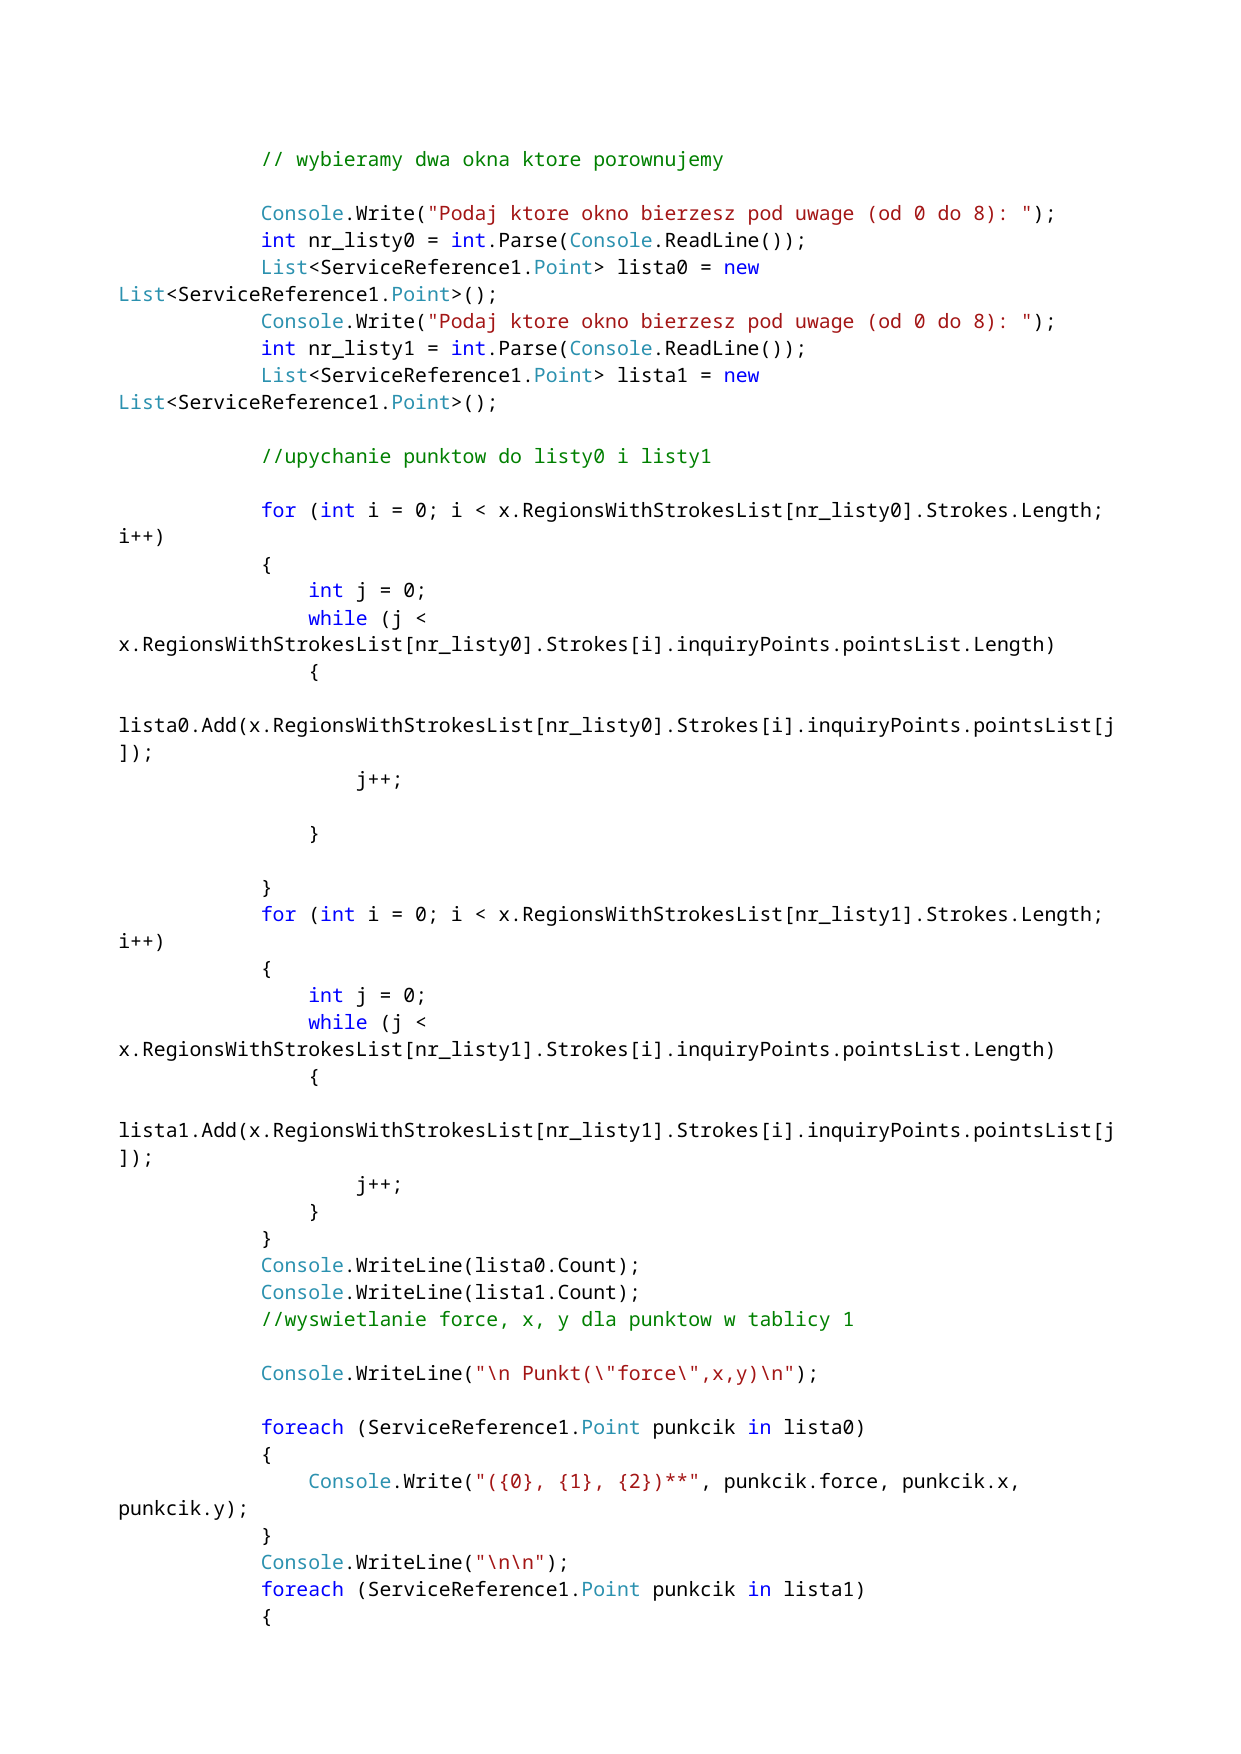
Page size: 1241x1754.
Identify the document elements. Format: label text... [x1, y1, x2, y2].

text } [118, 1224, 1122, 1251]
text // wybieramy dwa okna ktore porownujemy [118, 145, 1122, 172]
text Console.WriteLine(lista0.Count); [118, 1251, 1122, 1278]
text List<ServiceReference1.Point> lista0 = new List<ServiceReference1.Point>(); [118, 253, 1122, 307]
text Console.Write("Podaj ktore okno bierzesz pod uwage (od 0 do 8): "); [118, 199, 1122, 226]
text foreach (ServiceReference1.Point punkcik in lista0) [118, 1413, 1122, 1440]
text { [118, 550, 1122, 577]
text } [118, 1521, 1122, 1548]
text } [118, 873, 1122, 901]
text { [118, 658, 1122, 685]
text //upychanie punktow do listy0 i listy1 [118, 442, 1122, 469]
text j++; [118, 766, 1122, 793]
text } [118, 1197, 1122, 1224]
text j++; [118, 1170, 1122, 1197]
text { [118, 1602, 1122, 1629]
text while (j < x.RegionsWithStrokesList[nr_listy1].Strokes[i].inquiryPoints.pointsList.Length) [118, 1008, 1122, 1062]
text Console.WriteLine(lista1.Count); [118, 1278, 1122, 1305]
text lista0.Add(x.RegionsWithStrokesList[nr_listy0].Strokes[i].inquiryPoints.pointsList[j]); [118, 685, 1122, 766]
text { [118, 1440, 1122, 1467]
text //wyswietlanie force, x, y dla punktow w tablicy 1 [118, 1305, 1122, 1332]
text Console.WriteLine("\n\n"); [118, 1548, 1122, 1575]
text int nr_listy1 = int.Parse(Console.ReadLine()); [118, 334, 1122, 361]
text } [118, 819, 1122, 847]
text { [118, 1062, 1122, 1089]
text while (j < x.RegionsWithStrokesList[nr_listy0].Strokes[i].inquiryPoints.pointsList.Length) [118, 604, 1122, 658]
text Console.WriteLine("\n Punkt(\"force\",x,y)\n"); [118, 1359, 1122, 1386]
text List<ServiceReference1.Point> lista1 = new List<ServiceReference1.Point>(); [118, 361, 1122, 415]
text Console.Write("Podaj ktore okno bierzesz pod uwage (od 0 do 8): "); [118, 307, 1122, 334]
text foreach (ServiceReference1.Point punkcik in lista1) [118, 1575, 1122, 1602]
text { [118, 954, 1122, 981]
text for (int i = 0; i < x.RegionsWithStrokesList[nr_listy0].Strokes.Length; i++) [118, 496, 1122, 550]
text lista1.Add(x.RegionsWithStrokesList[nr_listy1].Strokes[i].inquiryPoints.pointsList[j]); [118, 1089, 1122, 1170]
text int j = 0; [118, 981, 1122, 1008]
text int nr_listy0 = int.Parse(Console.ReadLine()); [118, 226, 1122, 253]
text Console.Write("({0}, {1}, {2})**", punkcik.force, punkcik.x, punkcik.y); [118, 1467, 1122, 1521]
text for (int i = 0; i < x.RegionsWithStrokesList[nr_listy1].Strokes.Length; i++) [118, 901, 1122, 954]
text int j = 0; [118, 577, 1122, 604]
